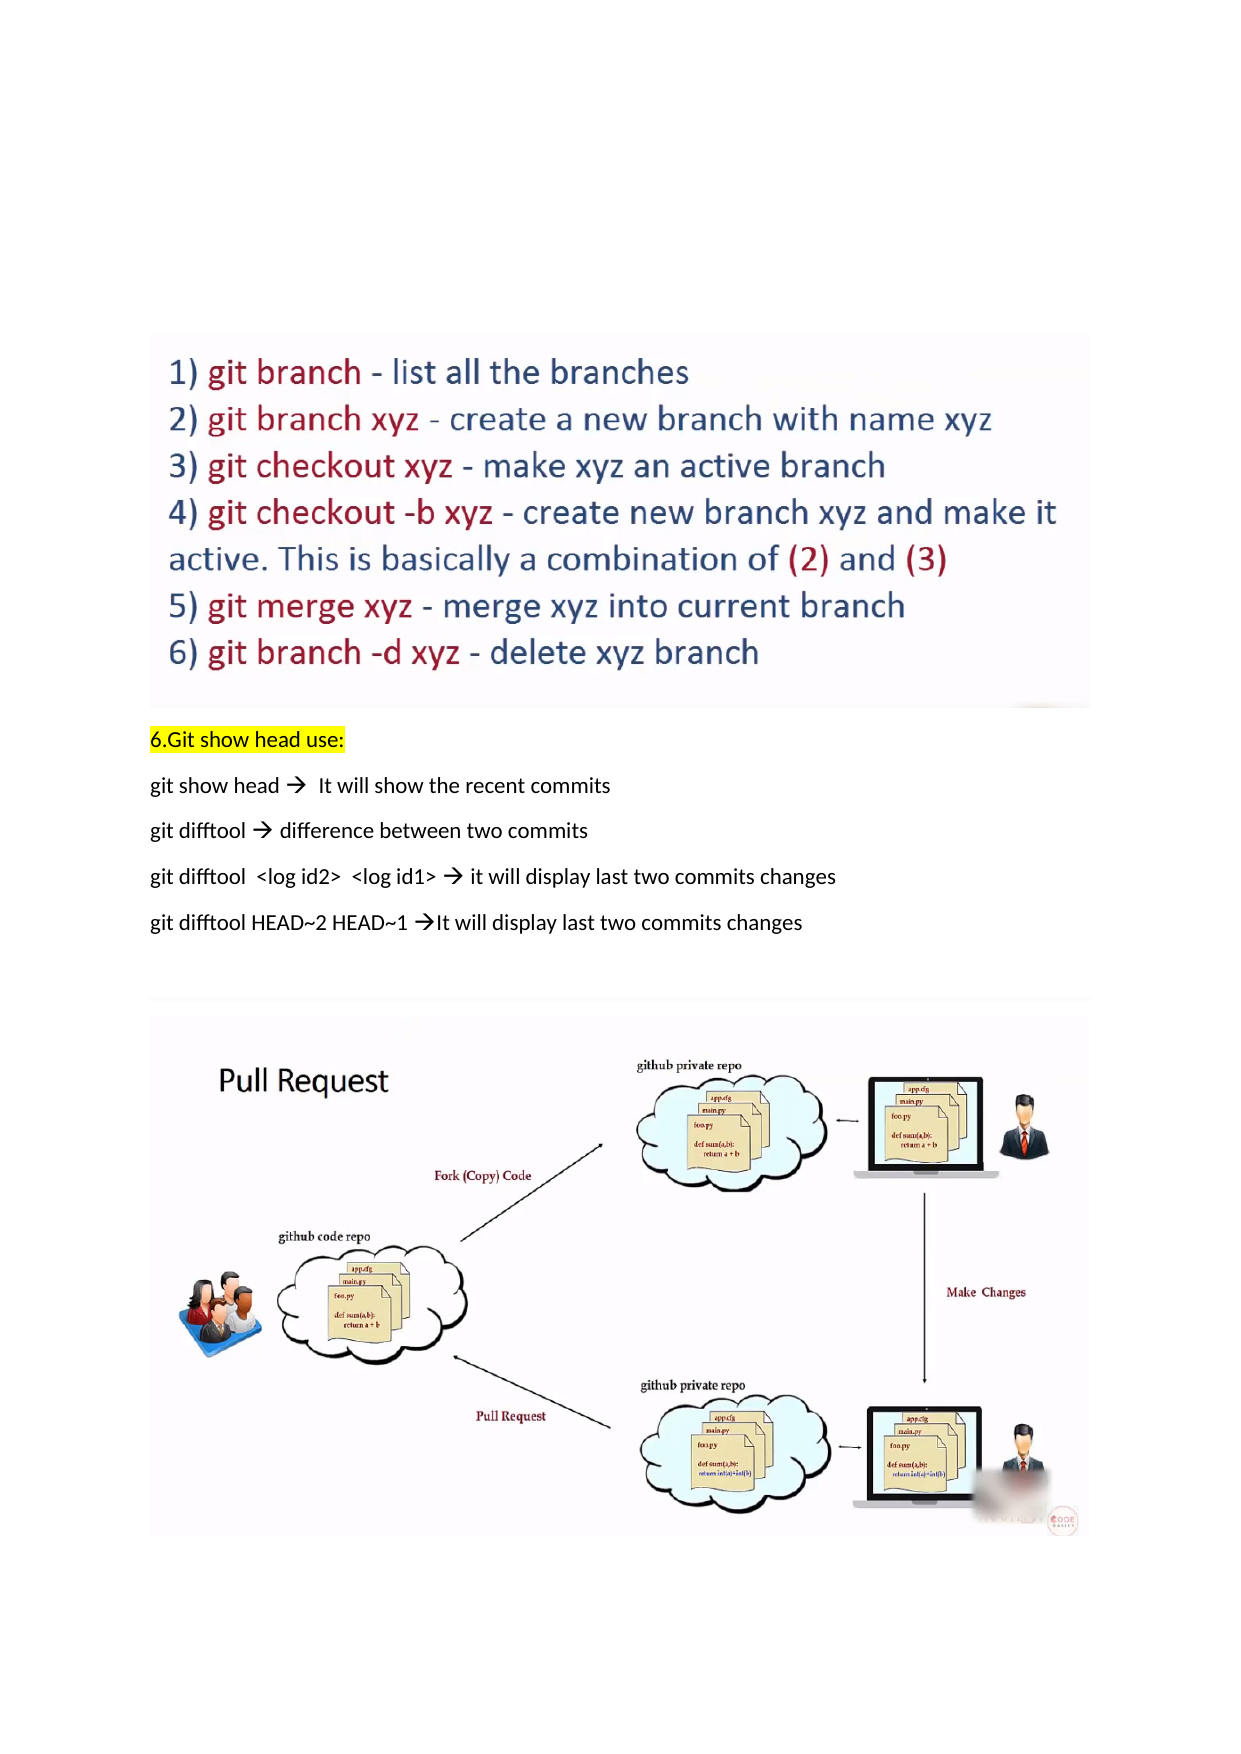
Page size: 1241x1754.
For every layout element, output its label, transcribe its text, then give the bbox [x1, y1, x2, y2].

table_cell 6.To come out from the above screen enter :q 7.How to revert the explicitly git revert -n <committed id > git commit -m ‘revert text > --------------------------------------------------------------------------------------------------------------------------------------How do git reset Reset the previous changes using git reset <committed id > git log - u will get the all the log id git reset hard -- <committed id> --------------------------------------------------------------------------------------------------------------------------------------How to create branches 1.To Create a New Branch git branch <branch name > git branch thirsty 2.To Make Created branch active git checkout <branch name> git checkout thirsty 3.How to Merge 2 branches If you want merge the thirsty branch into active branch (master branch) git checkout master  make master branch active git merge thirsty This merge thirsty branch into active branch (master branch is this case ) 4.How to get the created branch on remote server git checkout thirsty  to make sure that thirsty branch should active git push It will below command to push the thirsty brach to remote server git push --set-upstream origin thirsty Now got to remote repository then check the created branch <thirsty > able to see under branches 5.Deleting branch git branch -d [branch name] git branch -d dummy Note : To create a branch and make that branch active use below command git checkout -b dummy -> It will create a branch make this branch as active 6.Git show head use: git show head  It will show the recent commits git difftool  difference between two commits git difftool <log id2> <log id1>  it will display last two commits changes git difftool HEAD~2 HEAD~1 It will display last two commits changes [150, 1536, 1090, 1599]
table_cell 6.To come out from the above screen enter :q 7.How to revert the explicitly git revert -n <committed id > git commit -m ‘revert text > --------------------------------------------------------------------------------------------------------------------------------------How do git reset Reset the previous changes using git reset <committed id > git log - u will get the all the log id git reset hard -- <committed id> --------------------------------------------------------------------------------------------------------------------------------------How to create branches 1.To Create a New Branch git branch <branch name > git branch thirsty 2.To Make Created branch active git checkout <branch name> git checkout thirsty 3.How to Merge 2 branches If you want merge the thirsty branch into active branch (master branch) git checkout master  make master branch active git merge thirsty This merge thirsty branch into active branch (master branch is this case ) 4.How to get the created branch on remote server git checkout thirsty  to make sure that thirsty branch should active git push It will below command to push the thirsty brach to remote server git push --set-upstream origin thirsty Now got to remote repository then check the created branch <thirsty > able to see under branches 5.Deleting branch git branch -d [branch name] git branch -d dummy Note : To create a branch and make that branch active use below command git checkout -b dummy -> It will create a branch make this branch as active 6.Git show head use: git show head  It will show the recent commits git difftool  difference between two commits git difftool <log id2> <log id1>  it will display last two commits changes git difftool HEAD~2 HEAD~1 It will display last two commits changes [150, 708, 1090, 998]
table_cell 6.To come out from the above screen enter :q 7.How to revert the explicitly git revert -n <committed id > git commit -m ‘revert text > --------------------------------------------------------------------------------------------------------------------------------------How do git reset Reset the previous changes using git reset <committed id > git log - u will get the all the log id git reset hard -- <committed id> --------------------------------------------------------------------------------------------------------------------------------------How to create branches 1.To Create a New Branch git branch <branch name > git branch thirsty 2.To Make Created branch active git checkout <branch name> git checkout thirsty 3.How to Merge 2 branches If you want merge the thirsty branch into active branch (master branch) git checkout master  make master branch active git merge thirsty This merge thirsty branch into active branch (master branch is this case ) 4.How to get the created branch on remote server git checkout thirsty  to make sure that thirsty branch should active git push It will below command to push the thirsty brach to remote server git push --set-upstream origin thirsty Now got to remote repository then check the created branch <thirsty > able to see under branches 5.Deleting branch git branch -d [branch name] git branch -d dummy Note : To create a branch and make that branch active use below command git checkout -b dummy -> It will create a branch make this branch as active 6.Git show head use: git show head  It will show the recent commits git difftool  difference between two commits git difftool <log id2> <log id1>  it will display last two commits changes git difftool HEAD~2 HEAD~1 It will display last two commits changes [150, 150, 1090, 332]
